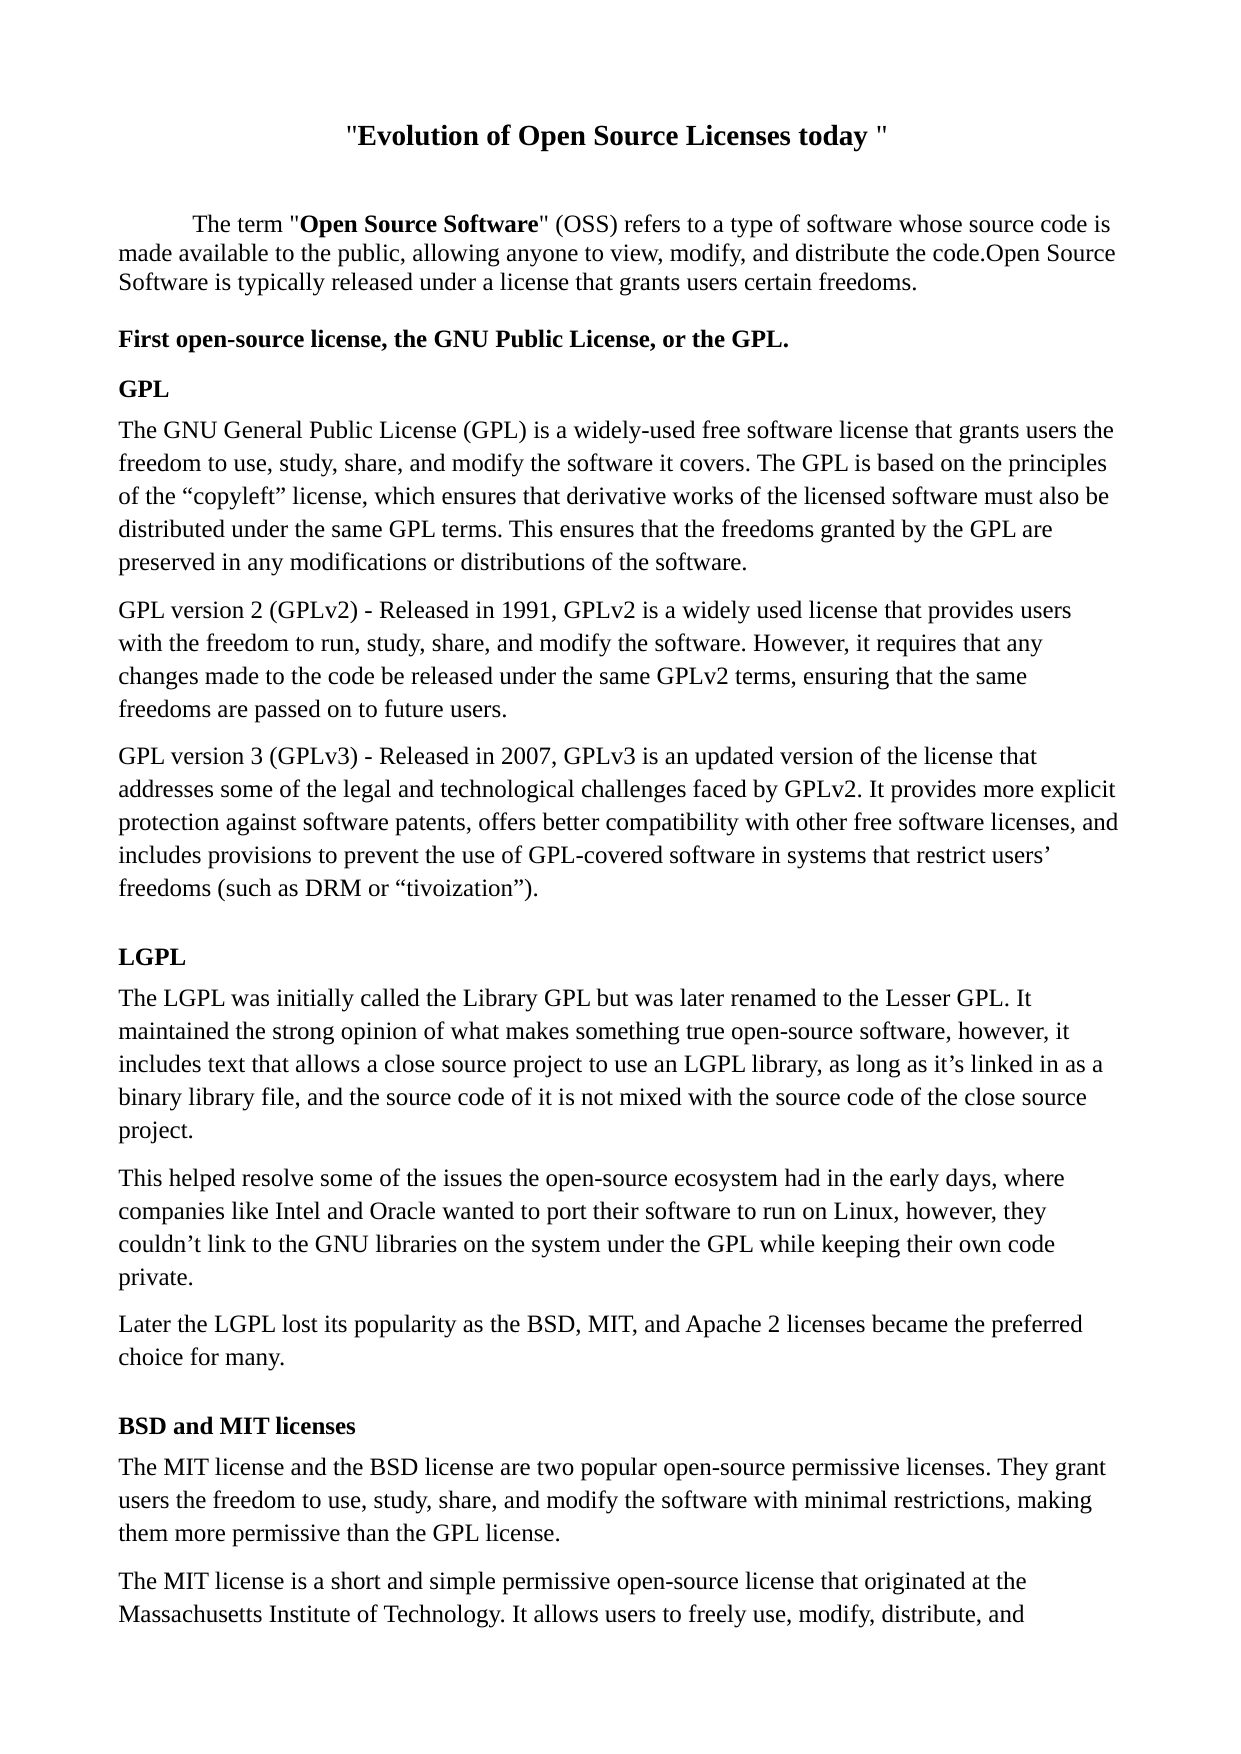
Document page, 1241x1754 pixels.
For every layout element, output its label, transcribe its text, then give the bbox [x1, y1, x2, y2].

text The MIT license and the BSD license are two popular open-source permissive licenses. They grant users the freedom to use, study, share, and modify the software with minimal restrictions, making them more permissive than the GPL license. [118, 1452, 1122, 1547]
subtitle GPL [118, 374, 1122, 402]
text The LGPL was initially called the Library GPL but was later renamed to the Lesser GPL. It maintained the strong opinion of what makes something true open-source software, however, it includes text that allows a close source project to use an LGPL library, as long as it’s linked in as a binary library file, and the source code of it is not mixed with the source code of the close source project. [118, 983, 1122, 1144]
text GPL version 2 (GPLv2) - Released in 1991, GPLv2 is a widely used license that provides users with the freedom to run, study, share, and modify the software. However, it requires that any changes made to the code be released under the same GPLv2 terms, ensuring that the same freedoms are passed on to future users. [118, 595, 1122, 722]
text The term "Open Source Software" (OSS) refers to a type of software whose source code is made available to the public, allowing anyone to view, modify, and distribute the code.Open Source Software is typically released under a license that grants users certain freedoms. [118, 209, 1122, 295]
text Later the LGPL lost its popularity as the BSD, MIT, and Apache 2 licenses became the preferred choice for many. [118, 1309, 1122, 1371]
subtitle BSD and MIT licenses [118, 1411, 1122, 1440]
text The MIT license is a short and simple permissive open-source license that originated at the Massachusetts Institute of Technology. It allows users to freely use, modify, distribute, and [118, 1566, 1122, 1628]
text GPL version 3 (GPLv3) - Released in 2007, GPLv3 is an updated version of the license that addresses some of the legal and technological challenges faced by GPLv2. It provides more explicit protection against software patents, offers better compatibility with other free software licenses, and includes provisions to prevent the use of GPL-covered software in systems that restrict users’ freedoms (such as DRM or “tivoization”). [118, 741, 1122, 902]
text This helped resolve some of the issues the open-source ecosystem had in the early days, where companies like Intel and Oracle wanted to port their software to run on Linux, however, they couldn’t link to the GNU libraries on the system under the GPL while keeping their own code private. [118, 1163, 1122, 1291]
text "Evolution of Open Source Licenses today " [118, 118, 1122, 152]
text First open-source license, the GNU Public License, or the GPL. [118, 324, 1122, 353]
text The GNU General Public License (GPL) is a widely-used free software license that grants users the freedom to use, study, share, and modify the software it covers. The GPL is based on the principles of the “copyleft” license, which ensures that derivative works of the licensed software must also be distributed under the same GPL terms. This ensures that the freedoms granted by the GPL are preserved in any modifications or distributions of the software. [118, 415, 1122, 576]
subtitle LGPL [118, 942, 1122, 971]
